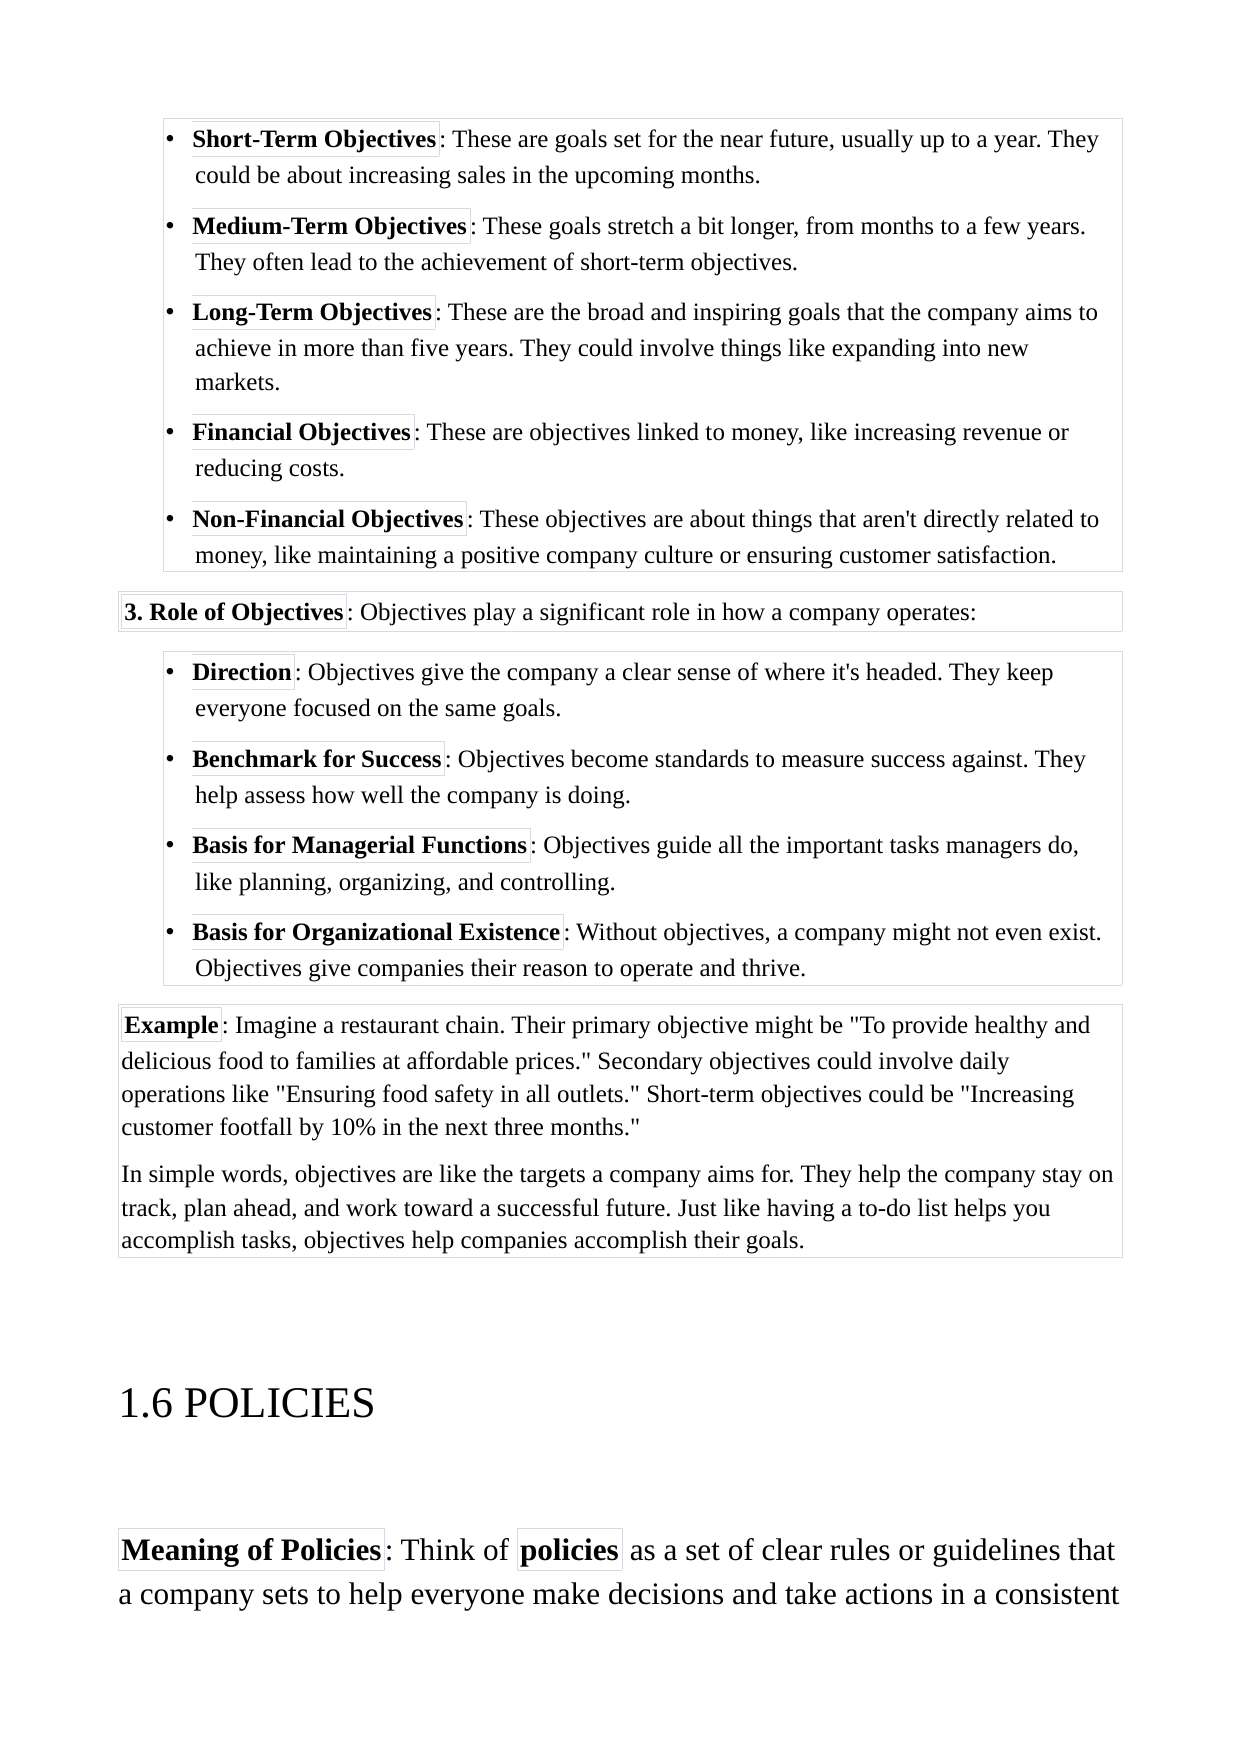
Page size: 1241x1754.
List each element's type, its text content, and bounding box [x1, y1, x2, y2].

list Long-Term Objectives: These are the broad and inspiring goals that the company aims to achieve in more than five years. They could involve things like expanding into new markets. [164, 291, 1122, 395]
list Basis for Organizational Existence: Without objectives, a company might not even exist. Objectives give companies their reason to operate and thrive. [164, 911, 1122, 985]
text Meaning of Policies: Think of policies as a set of clear rules or guidelines that a company sets to help everyone make decisions and take actions in a consistent [118, 1528, 1122, 1611]
list Basis for Managerial Functions: Objectives guide all the important tasks managers do, like planning, organizing, and controlling. [164, 824, 1122, 895]
text 1.6 POLICIES [118, 1377, 1122, 1427]
list Medium-Term Objectives: These goals stretch a bit longer, from months to a few years. They often lead to the achievement of short-term objectives. [164, 205, 1122, 276]
text 3. Role of Objectives: Objectives play a significant role in how a company operates: [119, 592, 1122, 631]
list Short-Term Objectives: These are goals set for the near future, usually up to a year. They could be about increasing sales in the upcoming months. [164, 119, 1122, 189]
list Financial Objectives: These are objectives linked to money, like increasing revenue or reducing costs. [164, 411, 1122, 482]
list Benchmark for Success: Objectives become standards to measure success against. They help assess how well the company is doing. [164, 738, 1122, 809]
list Direction: Objectives give the company a clear sense of where it's headed. They keep everyone focused on the same goals. [164, 652, 1122, 722]
list Non-Financial Objectives: These objectives are about things that aren't directly related to money, like maintaining a positive company culture or ensuring customer satisfaction. [164, 498, 1122, 571]
text In simple words, objectives are like the targets a company aims for. They help the company stay on track, plan ahead, and work toward a successful future. Just like having a to-do list helps you accomplish tasks, objectives help companies accomplish their goals. [119, 1157, 1122, 1257]
text Example: Imagine a restaurant chain. Their primary objective might be "To provide healthy and delicious food to families at affordable prices." Secondary objectives could involve daily operations like "Ensuring food safety in all outlets." Short-term objectives could be "Increasing customer footfall by 10% in the next three months." [119, 1005, 1122, 1141]
